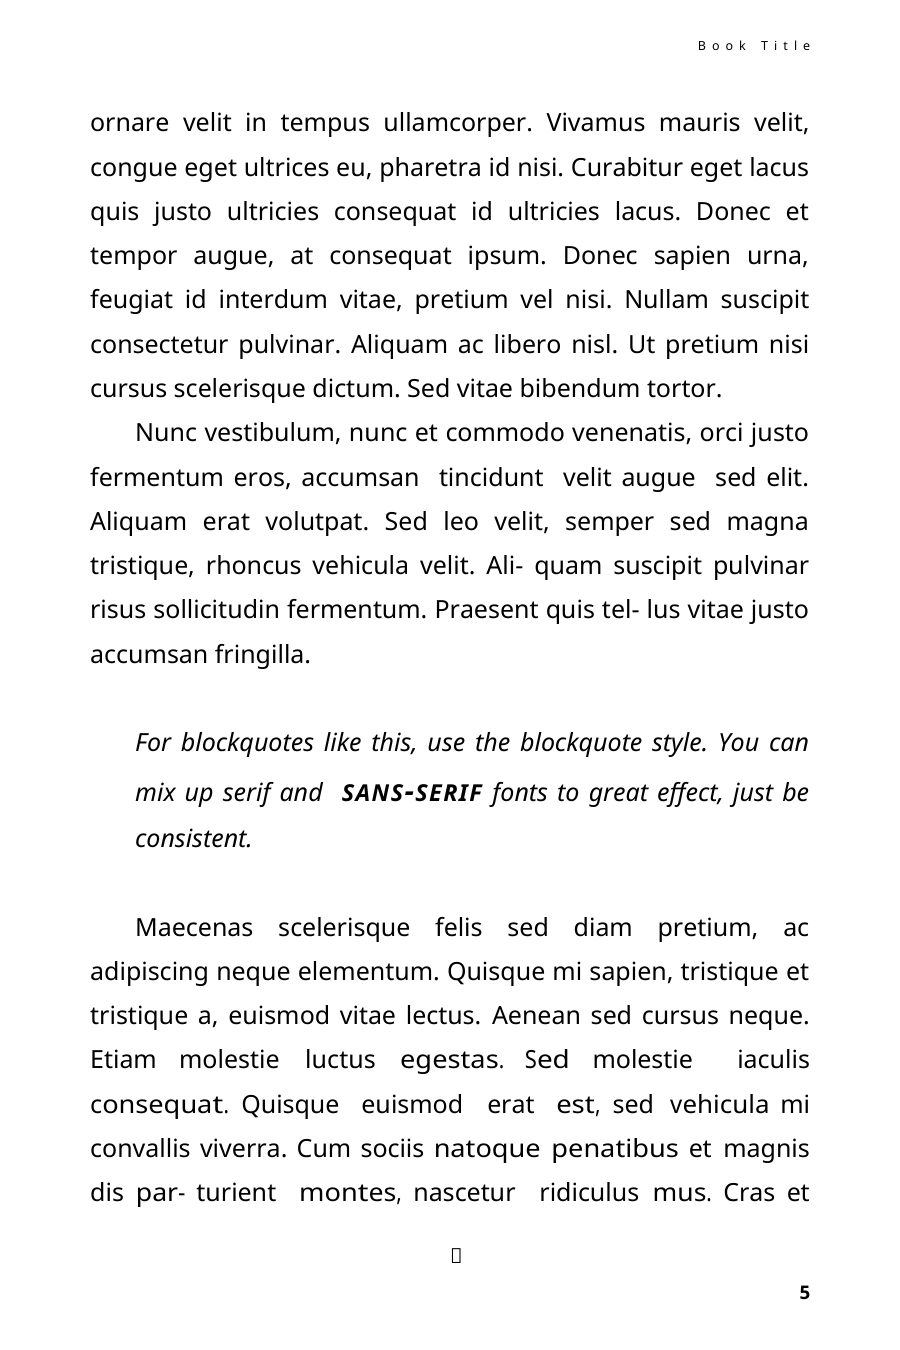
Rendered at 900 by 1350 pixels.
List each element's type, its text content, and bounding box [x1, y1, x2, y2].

text ornare velit in tempus ullamcorper. Vivamus mauris velit, congue eget ultrices eu, pharetra id nisi. Curabitur eget lacus quis justo ultricies consequat id ultricies lacus. Donec et tempor augue, at consequat ipsum. Donec sapien urna, feugiat id interdum vitae, pretium vel nisi. Nullam suscipit consectetur pulvinar. Aliquam ac libero nisl. Ut pretium nisi cursus scelerisque dictum. Sed vitae bibendum tortor. [90, 105, 810, 405]
text For blockquotes like this, use the blockquote style. You can mix up serif and sans-serif fonts to great effect, just be consistent. [135, 725, 810, 855]
text Nunc vestibulum, nunc et commodo venenatis, orci justo fermentum eros, accumsan tincidunt velit augue sed elit. Aliquam erat volutpat. Sed leo velit, semper sed magna tristique, rhoncus vehicula velit. Ali- quam suscipit pulvinar risus sollicitudin fermentum. Praesent quis tel- lus vitae justo accumsan fringilla. [90, 415, 810, 670]
text Maecenas scelerisque felis sed diam pretium, ac adipiscing neque elementum. Quisque mi sapien, tristique et tristique a, euismod vitae lectus. Aenean sed cursus neque. Etiam molestie luctus egestas. Sed molestie iaculis consequat. Quisque euismod erat est, sed vehicula mi convallis viverra. Cum sociis natoque penatibus et magnis dis par- turient montes, nascetur ridiculus mus. Cras et [90, 909, 810, 1209]
